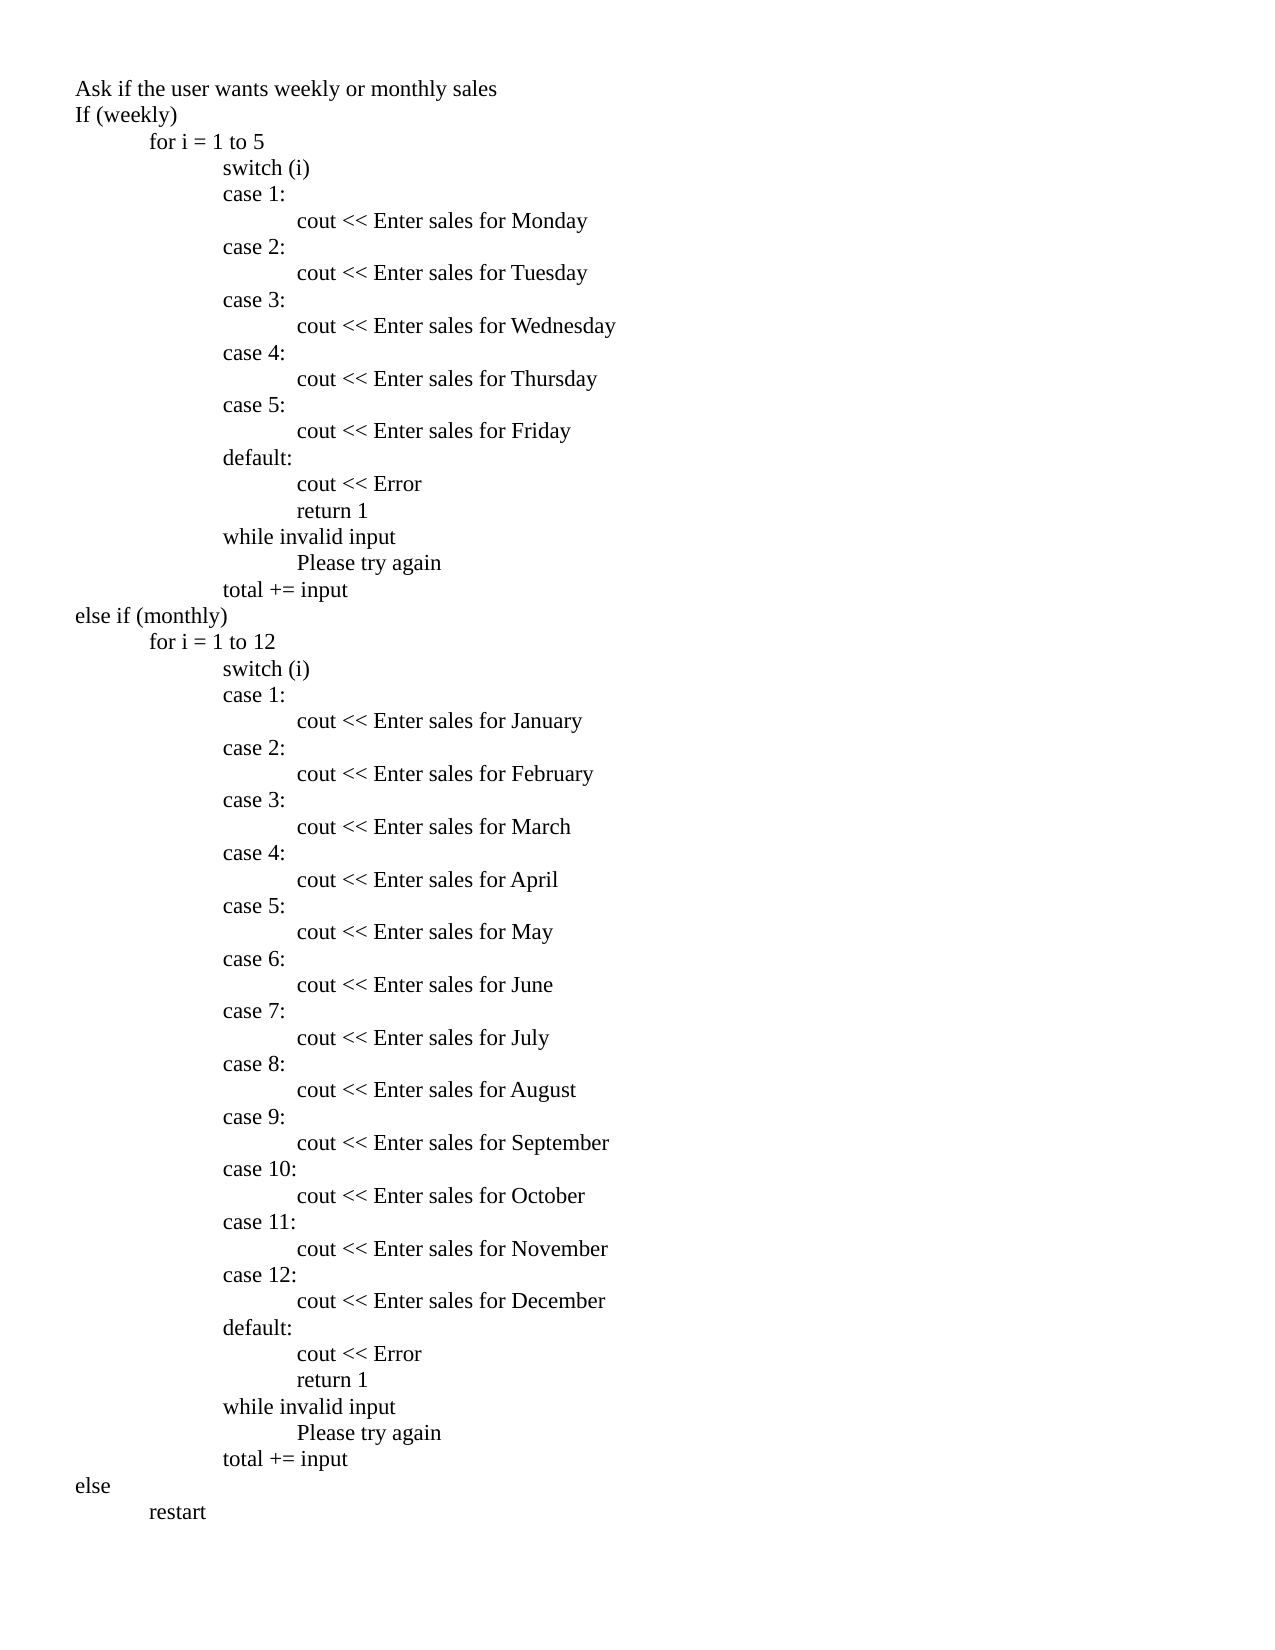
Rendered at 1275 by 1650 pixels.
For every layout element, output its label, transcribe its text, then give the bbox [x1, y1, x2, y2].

text else if (monthly) [75, 602, 1200, 628]
text cout << Enter sales for March [75, 813, 1200, 839]
text cout << Enter sales for April [75, 866, 1200, 892]
text cout << Enter sales for January [75, 707, 1200, 734]
text else [75, 1472, 1200, 1498]
text cout << Error [75, 1340, 1200, 1366]
text cout << Error [75, 470, 1200, 497]
text cout << Enter sales for November [75, 1234, 1200, 1261]
text total += input [75, 1445, 1200, 1472]
text cout << Enter sales for Tuesday [75, 259, 1200, 286]
text for i = 1 to 5 [75, 128, 1200, 154]
text restart [75, 1498, 1200, 1524]
text case 10: [75, 1156, 1200, 1182]
text case 5: [75, 892, 1200, 918]
text cout << Enter sales for Thursday [75, 365, 1200, 391]
text cout << Enter sales for May [75, 918, 1200, 945]
text case 1: [75, 180, 1200, 207]
text switch (i) [75, 154, 1200, 180]
text cout << Enter sales for October [75, 1182, 1200, 1208]
text case 4: [75, 338, 1200, 365]
text cout << Enter sales for December [75, 1287, 1200, 1314]
text return 1 [75, 497, 1200, 523]
text Please try again [75, 549, 1200, 576]
text case 11: [75, 1208, 1200, 1234]
text Please try again [75, 1419, 1200, 1445]
text case 7: [75, 997, 1200, 1024]
text cout << Enter sales for August [75, 1076, 1200, 1103]
text case 3: [75, 286, 1200, 312]
text cout << Enter sales for Friday [75, 418, 1200, 444]
text switch (i) [75, 655, 1200, 681]
text for i = 1 to 12 [75, 628, 1200, 655]
text total += input [75, 576, 1200, 602]
text cout << Enter sales for February [75, 760, 1200, 787]
text case 8: [75, 1050, 1200, 1076]
text default: [75, 1314, 1200, 1340]
text case 5: [75, 391, 1200, 418]
text case 6: [75, 945, 1200, 971]
text cout << Enter sales for Monday [75, 207, 1200, 233]
text case 4: [75, 839, 1200, 866]
text while invalid input [75, 523, 1200, 549]
text cout << Enter sales for July [75, 1024, 1200, 1050]
text cout << Enter sales for Wednesday [75, 312, 1200, 338]
text case 2: [75, 734, 1200, 760]
text cout << Enter sales for September [75, 1129, 1200, 1156]
text case 9: [75, 1103, 1200, 1129]
text Ask if the user wants weekly or monthly sales [75, 75, 1200, 101]
text while invalid input [75, 1393, 1200, 1419]
text If (weekly) [75, 101, 1200, 128]
text cout << Enter sales for June [75, 971, 1200, 997]
text default: [75, 444, 1200, 470]
text case 12: [75, 1261, 1200, 1287]
text case 1: [75, 681, 1200, 707]
text case 2: [75, 233, 1200, 259]
text case 3: [75, 787, 1200, 813]
text return 1 [75, 1366, 1200, 1393]
